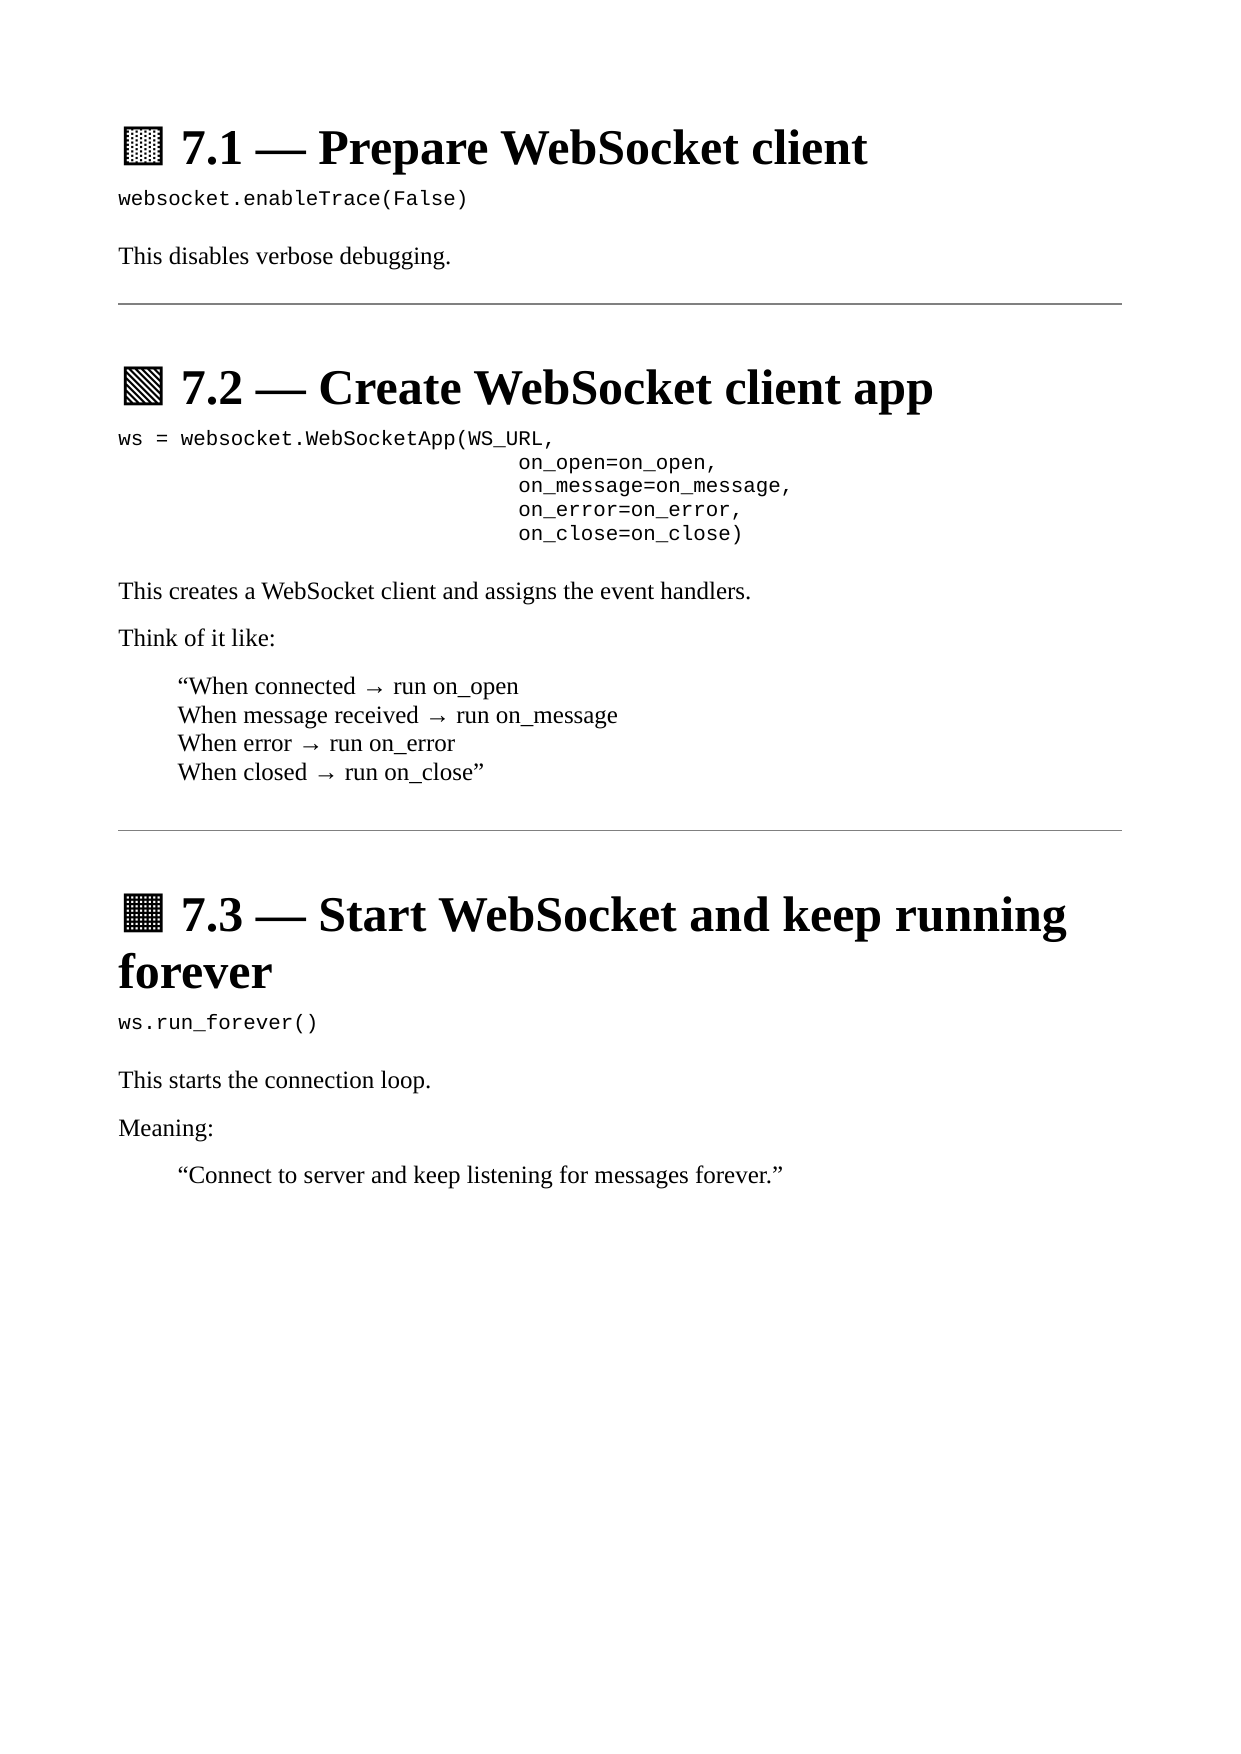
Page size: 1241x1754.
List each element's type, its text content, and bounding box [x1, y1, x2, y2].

subtitle 🟩 7.2 — Create WebSocket client app [118, 358, 1122, 416]
text Meaning: [118, 1113, 1122, 1142]
text This creates a WebSocket client and assigns the event handlers. [118, 576, 1122, 604]
text websocket.enableTrace(False) [118, 188, 1122, 212]
subtitle 🟨 7.1 — Prepare WebSocket client [118, 118, 1122, 176]
text on_error=on_error, [118, 499, 1122, 523]
text “When connected → run on_open When message received → run on_message When error → run on_error When closed → run on_close” [177, 671, 1063, 786]
text This starts the connection loop. [118, 1065, 1122, 1094]
text on_message=on_message, [118, 475, 1122, 499]
text on_close=on_close) [118, 523, 1122, 546]
subtitle 🟧 7.3 — Start WebSocket and keep running forever [118, 885, 1122, 1000]
text Think of it like: [118, 623, 1122, 652]
text ws = websocket.WebSocketApp(WS_URL, [118, 428, 1122, 452]
text on_open=on_open, [118, 452, 1122, 475]
text This disables verbose debugging. [118, 241, 1122, 270]
text “Connect to server and keep listening for messages forever.” [177, 1161, 1063, 1189]
text ws.run_forever() [118, 1012, 1122, 1036]
